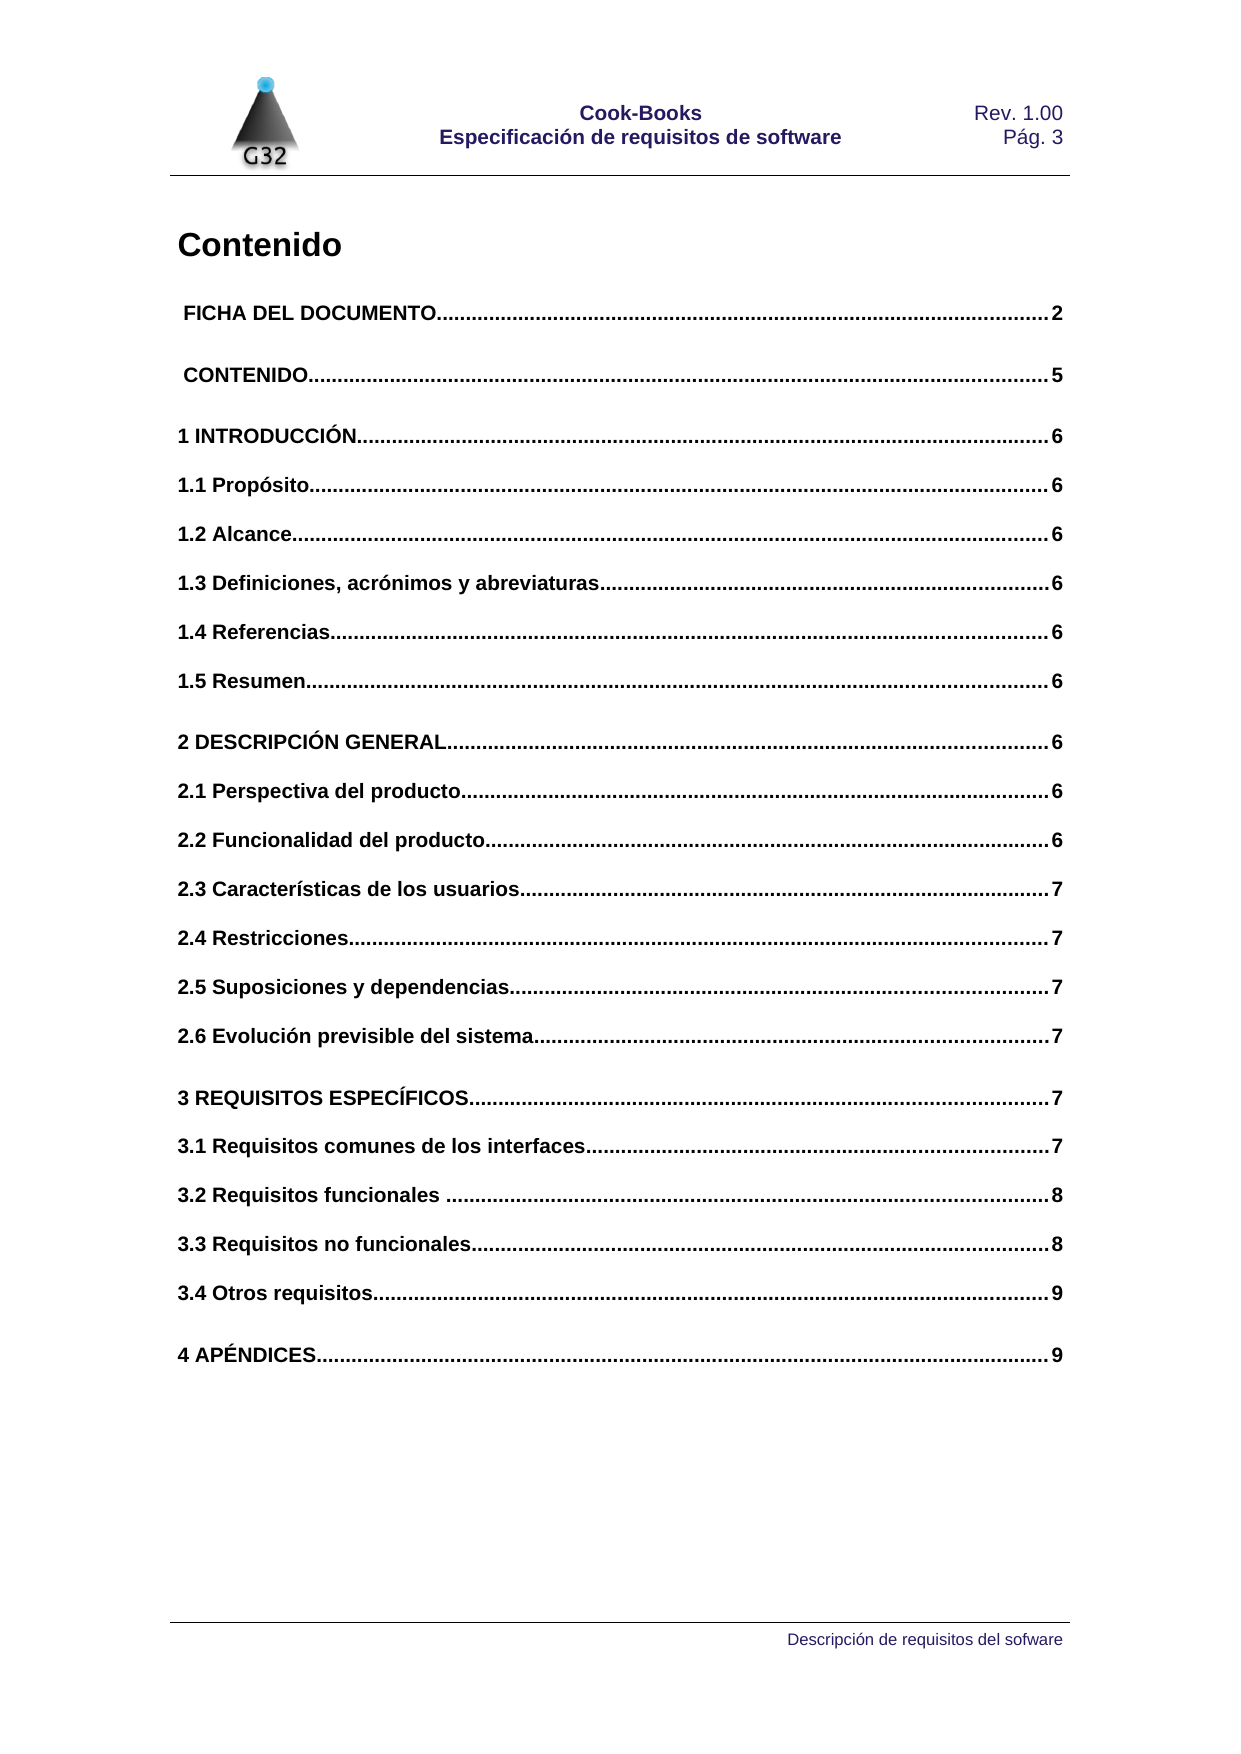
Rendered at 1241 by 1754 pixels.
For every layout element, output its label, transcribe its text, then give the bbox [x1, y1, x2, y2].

text Ficha del documento 2 [177, 301, 1063, 325]
text 2.2 Funcionalidad del producto 6 [177, 828, 1063, 852]
text 3.2 Requisitos funcionales 8 [177, 1183, 1063, 1207]
text 2.5 Suposiciones y dependencias 7 [177, 975, 1063, 999]
text 3.1 Requisitos comunes de los interfaces 7 [177, 1134, 1063, 1158]
text 1.4 Referencias 6 [177, 620, 1063, 644]
text 2 Descripción general 6 [177, 730, 1063, 754]
text Contenido [177, 225, 1063, 263]
text 1 Introducción 6 [177, 424, 1063, 448]
text 1.1 Propósito 6 [177, 473, 1063, 497]
picture [216, 77, 314, 174]
text 1.2 Alcance 6 [177, 522, 1063, 546]
text 1.5 Resumen 6 [177, 669, 1063, 693]
text 2.1 Perspectiva del producto 6 [177, 779, 1063, 803]
text 2.4 Restricciones 7 [177, 926, 1063, 950]
text 1.3 Definiciones, acrónimos y abreviaturas 6 [177, 571, 1063, 595]
text Contenido 5 [177, 362, 1063, 386]
text 3.4 Otros requisitos 9 [177, 1281, 1063, 1305]
text 3 Requisitos específicos 7 [177, 1085, 1063, 1109]
text 2.6 Evolución previsible del sistema 7 [177, 1024, 1063, 1048]
text 4 Apéndices 9 [177, 1343, 1063, 1367]
text 2.3 Características de los usuarios 7 [177, 877, 1063, 901]
text 3.3 Requisitos no funcionales 8 [177, 1232, 1063, 1256]
